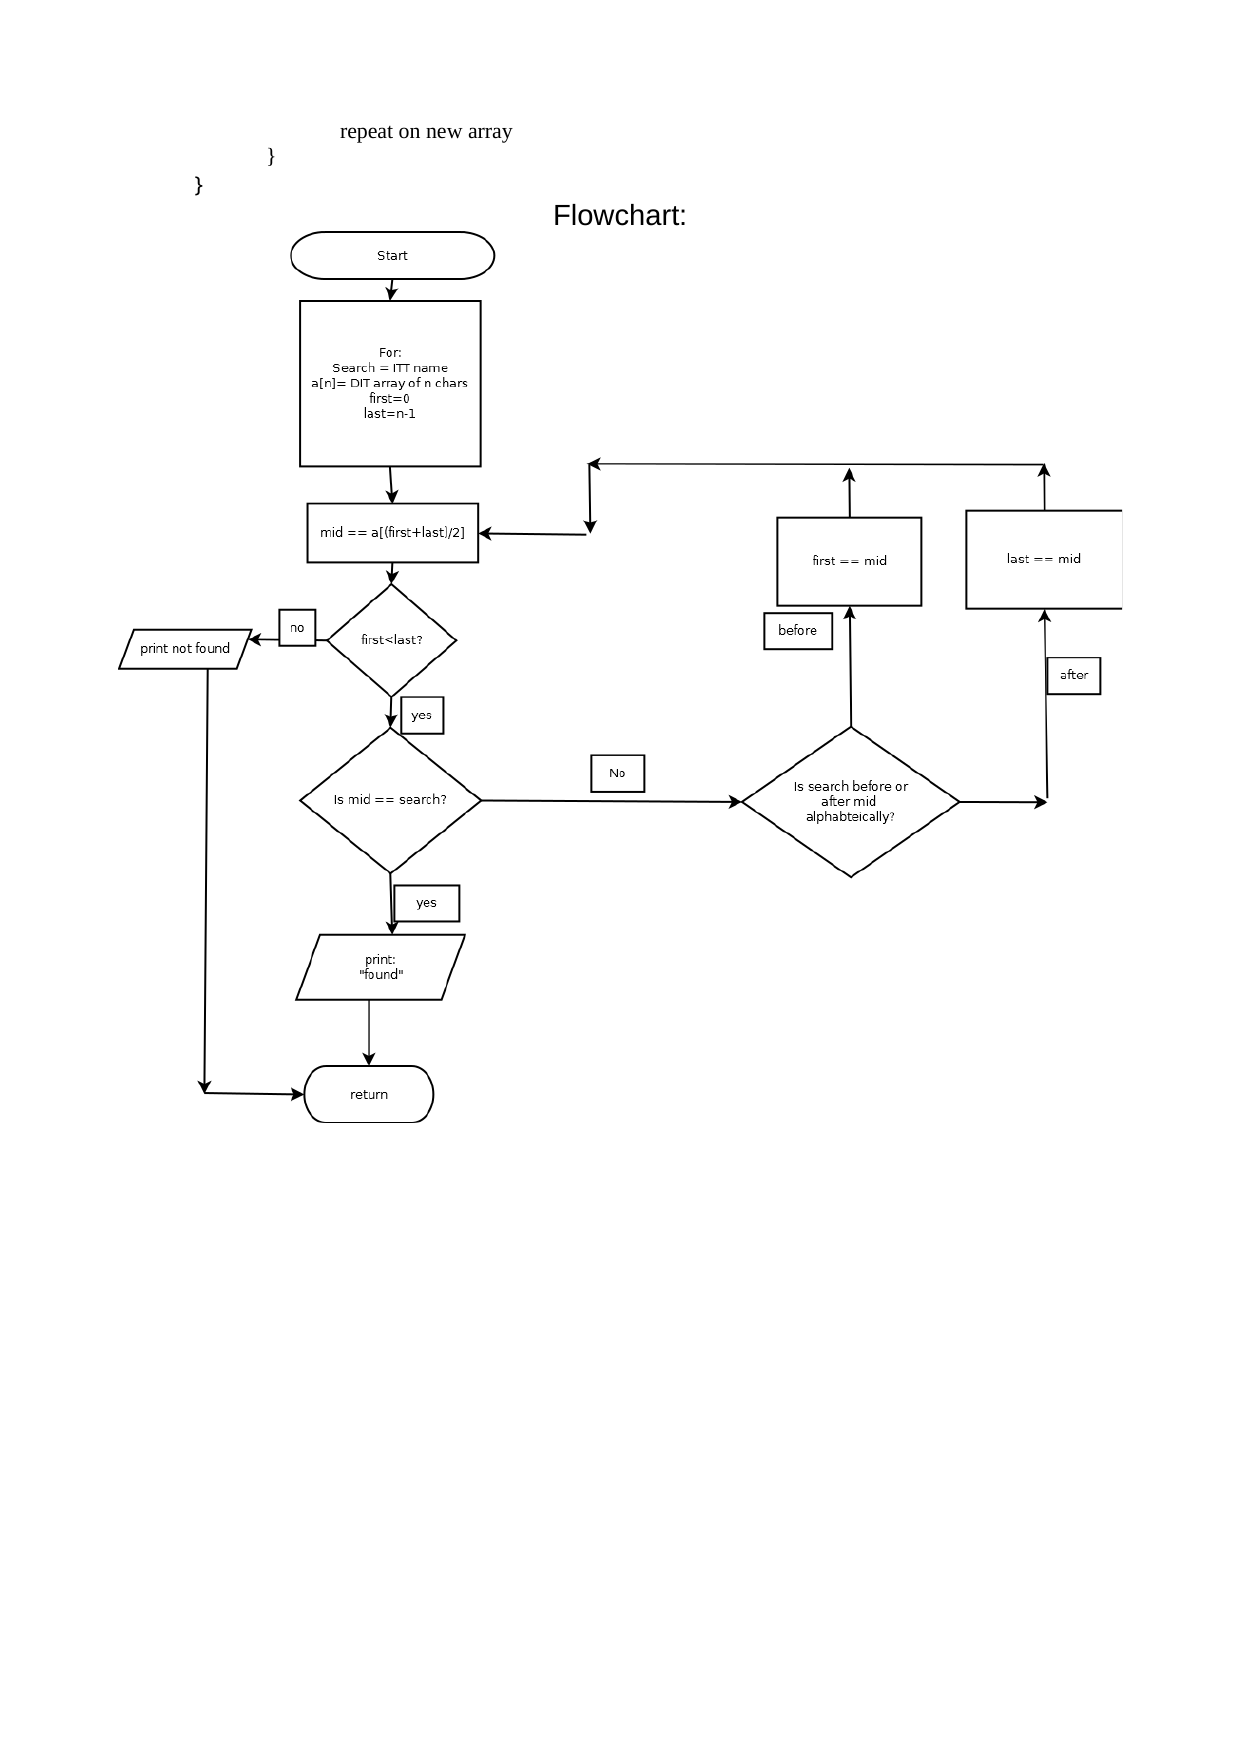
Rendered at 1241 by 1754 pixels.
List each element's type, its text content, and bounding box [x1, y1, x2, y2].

text } [118, 168, 1122, 198]
text Flowchart: [118, 198, 1122, 231]
text repeat on new array [118, 118, 1122, 143]
text } [118, 143, 1122, 168]
picture [118, 231, 1123, 1123]
